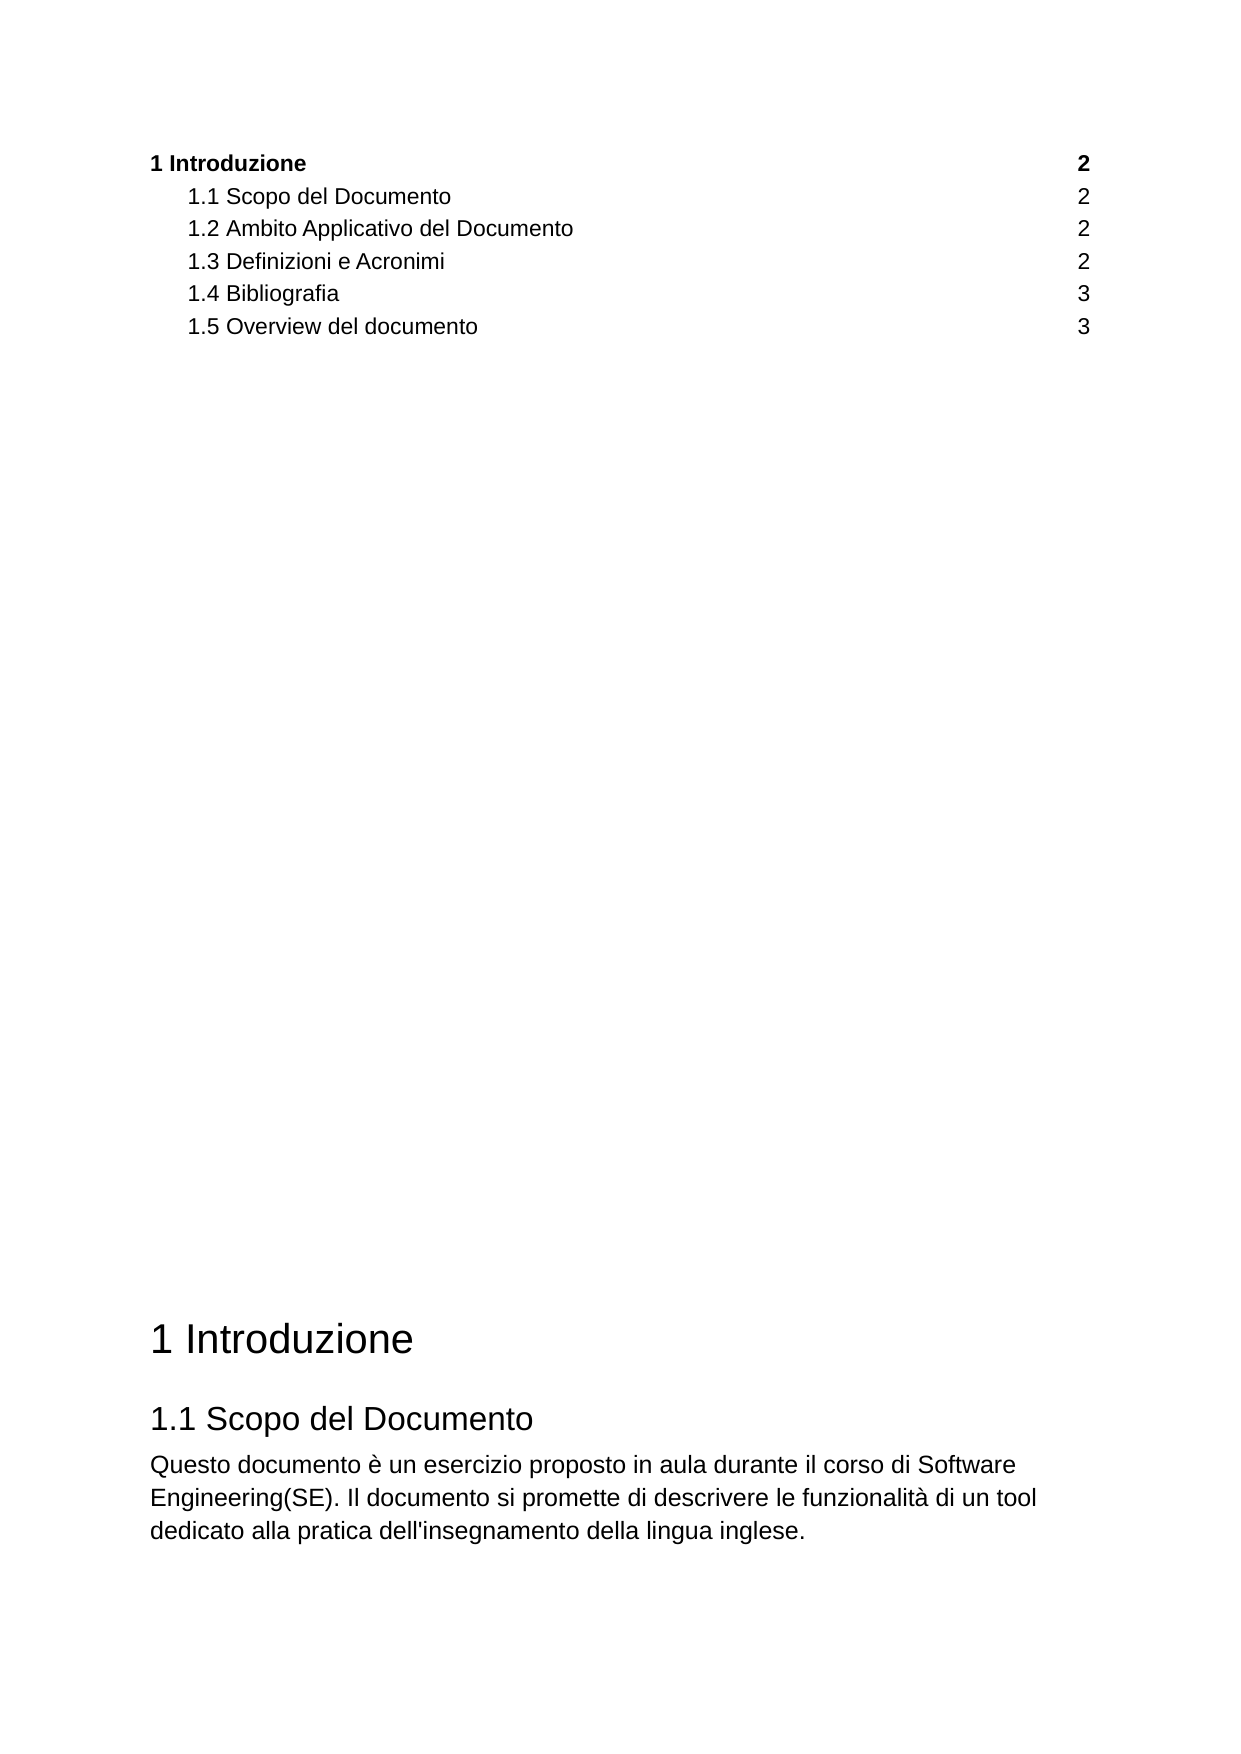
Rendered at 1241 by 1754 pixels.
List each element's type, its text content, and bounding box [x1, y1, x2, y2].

text ​1.4​ Bibliografia 3 [187, 280, 1090, 307]
text ​1.2​ Ambito Applicativo del Documento 2 [187, 215, 1090, 242]
text Questo documento è un esercizio proposto in aula durante il corso di Software Engineering(SE). Il documento si promette di descrivere le funzionalità di un tool dedicato alla pratica dell'insegnamento della lingua inglese. [150, 1450, 1090, 1545]
text ​1.1​ Scopo del Documento 2 [187, 183, 1090, 209]
text ​1.5​ Overview del documento 3 [187, 313, 1090, 339]
subtitle ​1​ Introduzione [150, 1314, 1090, 1362]
text ​1​ Introduzione 2 [150, 150, 1090, 176]
subtitle ​1.1​ Scopo del Documento [150, 1399, 1090, 1438]
text ​1.3​ Definizioni e Acronimi 2 [187, 248, 1090, 274]
